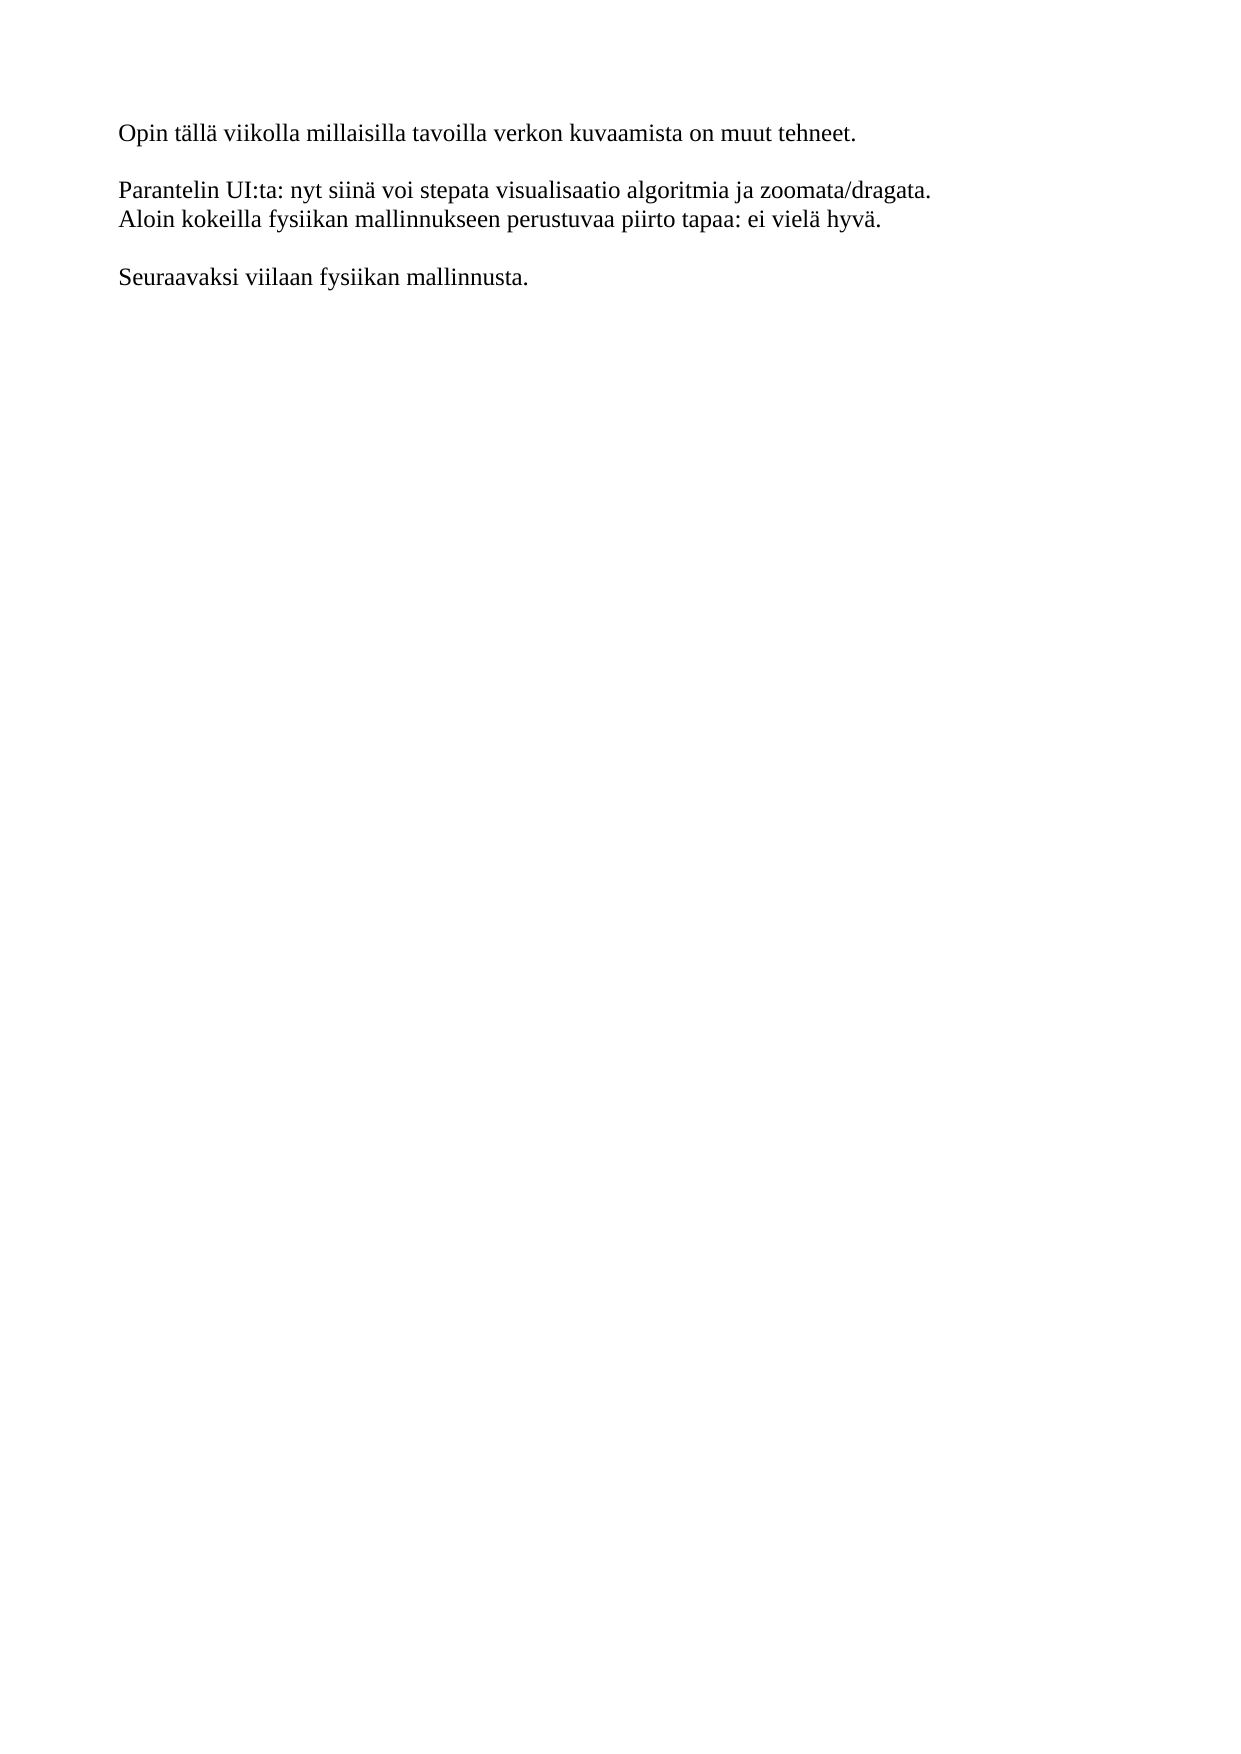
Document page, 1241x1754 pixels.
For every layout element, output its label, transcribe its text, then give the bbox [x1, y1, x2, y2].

text Aloin kokeilla fysiikan mallinnukseen perustuvaa piirto tapaa: ei vielä hyvä. [118, 204, 1122, 233]
text Parantelin UI:ta: nyt siinä voi stepata visualisaatio algoritmia ja zoomata/dragata. [118, 176, 1122, 204]
text Seuraavaksi viilaan fysiikan mallinnusta. [118, 262, 1122, 291]
text Opin tällä viikolla millaisilla tavoilla verkon kuvaamista on muut tehneet. [118, 118, 1122, 147]
